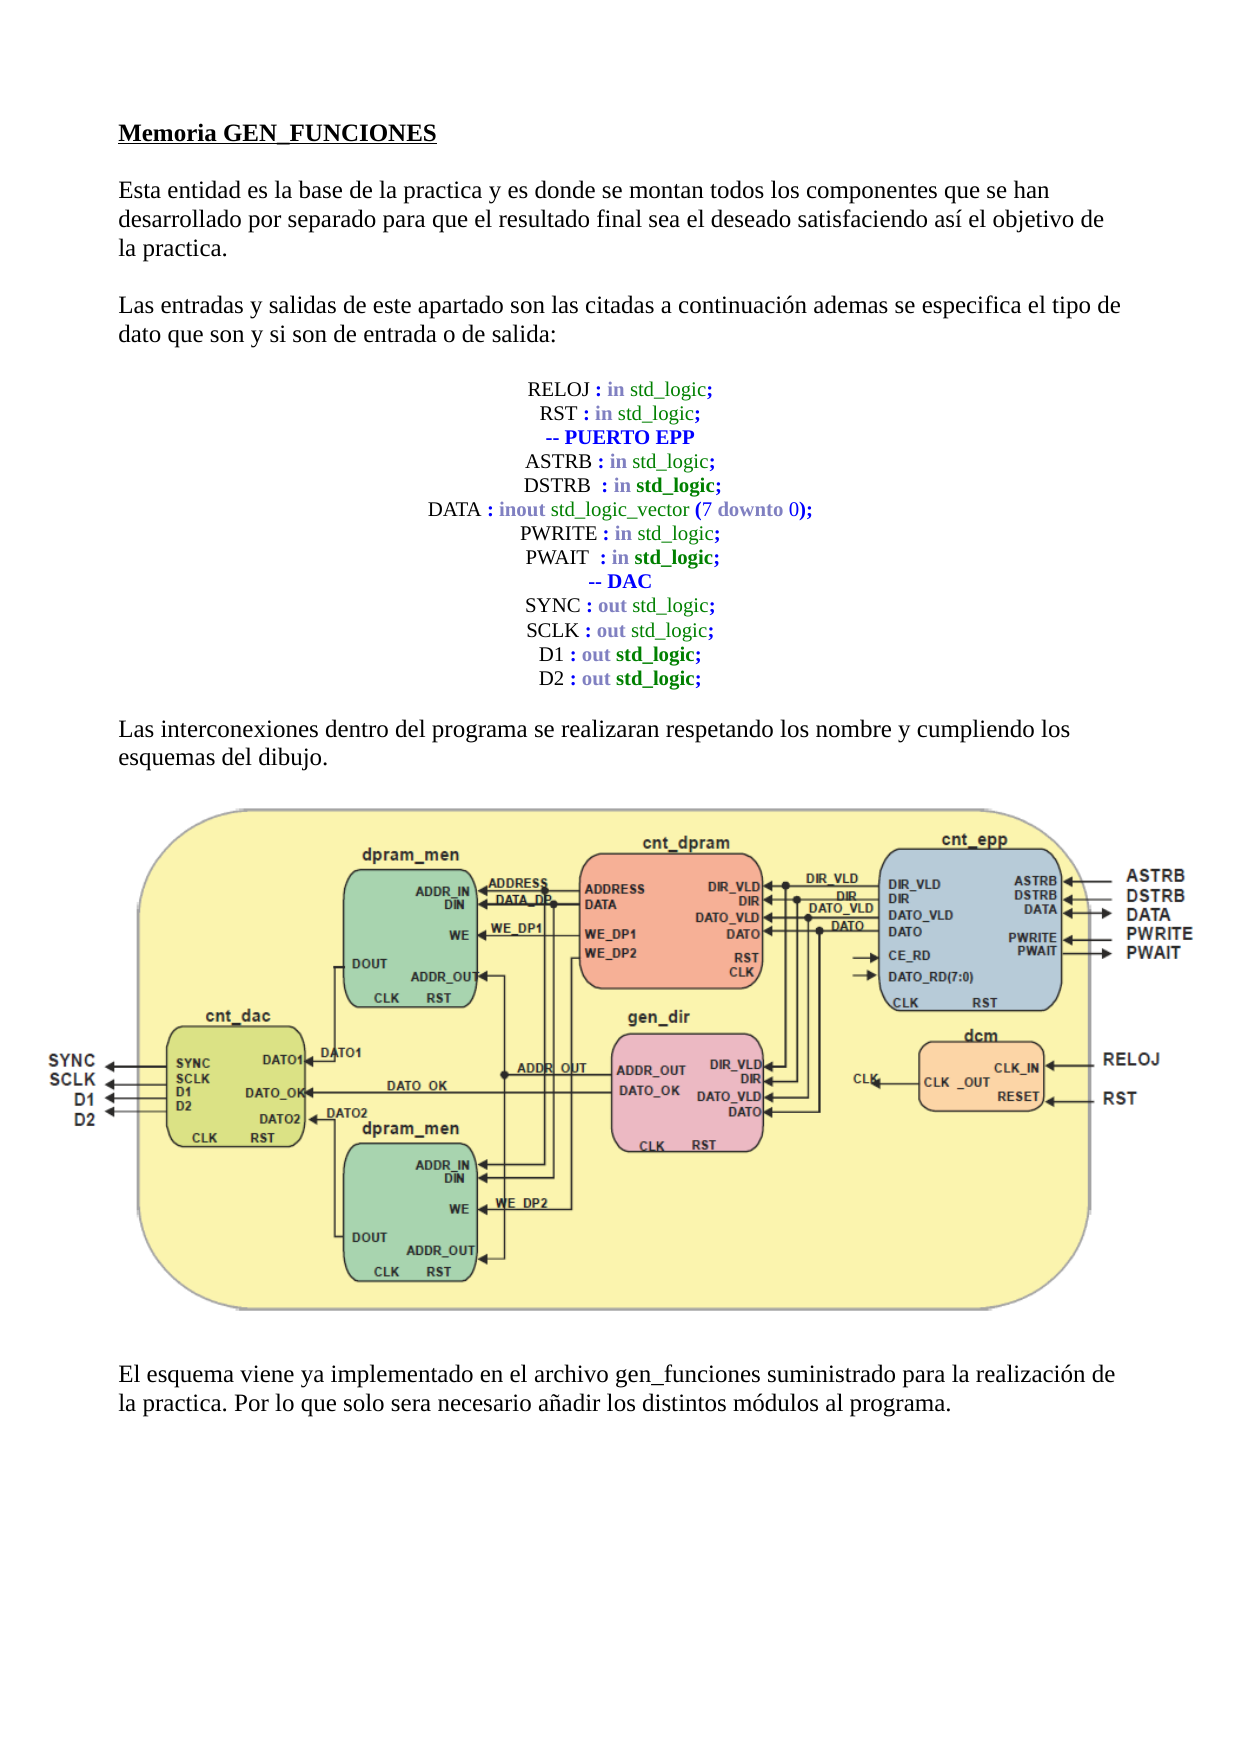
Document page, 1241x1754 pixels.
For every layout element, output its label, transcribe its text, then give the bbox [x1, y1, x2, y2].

text DATA : inout std_logic_vector (7 downto 0); [118, 497, 1122, 521]
text Las entradas y salidas de este apartado son las citadas a continuación ademas se especifica el tipo de dato que son y si son de entrada o de salida: [118, 291, 1122, 348]
text PWRITE : in std_logic; [118, 521, 1122, 545]
text D1 : out std_logic; [118, 642, 1122, 666]
text SCLK : out std_logic; [118, 617, 1122, 642]
text DSTRB : in std_logic; [118, 473, 1122, 497]
text El esquema viene ya implementado en el archivo gen_funciones suministrado para la realización de la practica. Por lo que solo sera necesario añadir los distintos módulos al programa. [118, 1359, 1122, 1417]
text Memoria GEN_FUNCIONES [118, 118, 1122, 147]
text -- DAC [118, 569, 1122, 593]
text ASTRB : in std_logic; [118, 449, 1122, 473]
text Esta entidad es la base de la practica y es donde se montan todos los componentes que se han desarrollado por separado para que el resultado final sea el deseado satisfaciendo así el objetivo de la practica. [118, 176, 1122, 262]
text D2 : out std_logic; [118, 666, 1122, 690]
text RELOJ : in std_logic; [118, 377, 1122, 401]
text -- PUERTO EPP [118, 425, 1122, 449]
text RST : in std_logic; [118, 401, 1122, 425]
text Las interconexiones dentro del programa se realizaran respetando los nombre y cumpliendo los esquemas del dibujo. [118, 714, 1122, 771]
text PWAIT : in std_logic; [118, 545, 1122, 569]
text SYNC : out std_logic; [118, 593, 1122, 617]
picture [32, 800, 1208, 1331]
